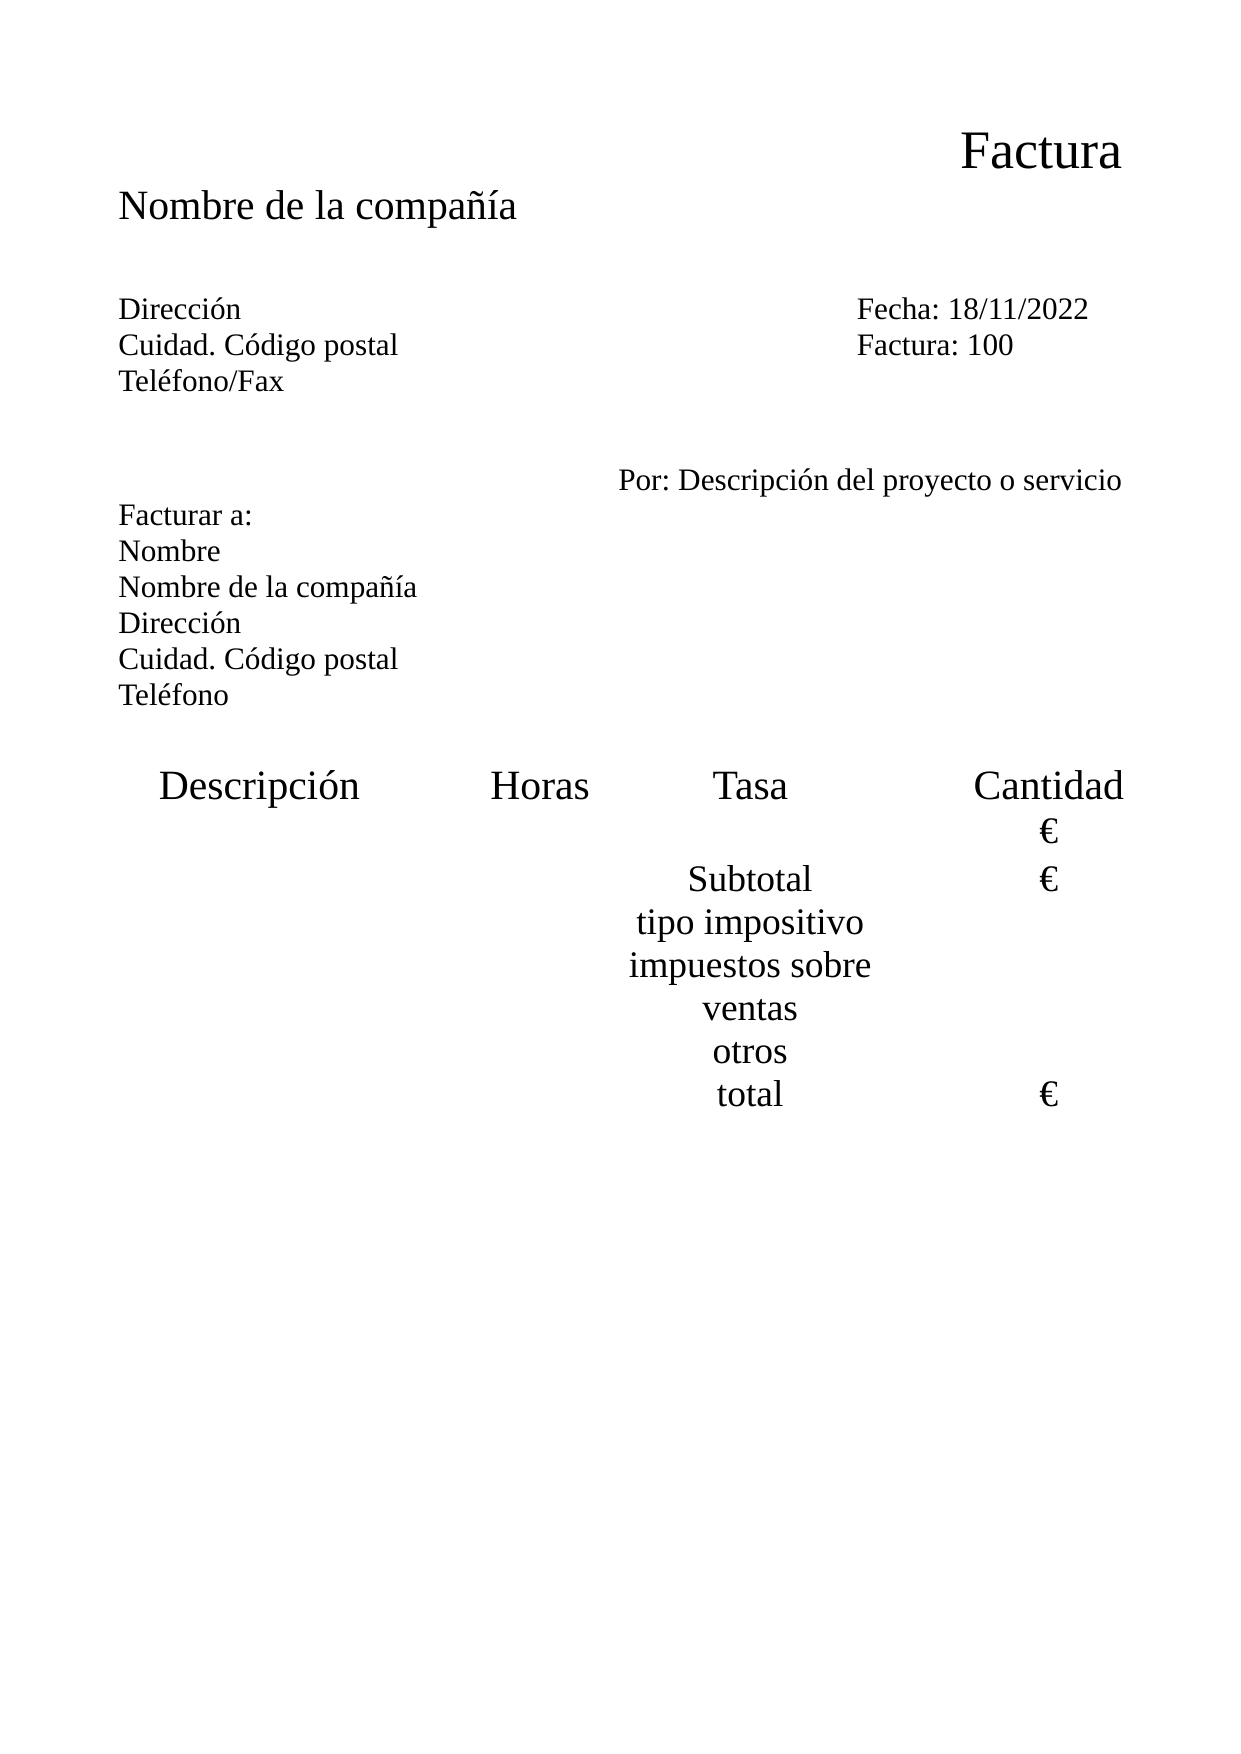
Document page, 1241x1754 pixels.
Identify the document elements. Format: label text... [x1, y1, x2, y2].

text Nombre [118, 533, 1122, 568]
table_cell [872, 899, 1225, 942]
table_cell [67, 856, 628, 1115]
text Dirección Fecha: 18/11/2022 [118, 291, 1122, 327]
table_cell [452, 808, 628, 856]
table_cell € [872, 808, 1225, 856]
table_cell € [872, 1072, 1225, 1115]
table_cell impuestos sobre ventas [628, 942, 872, 1028]
table_header Cantidad [872, 760, 1225, 808]
table_cell otros [628, 1029, 872, 1072]
text Facturar a: [118, 497, 1122, 533]
table_header Horas [452, 760, 628, 808]
table_cell [872, 942, 1225, 1028]
text Teléfono/Fax [118, 362, 1122, 398]
text Cuidad. Código postal [118, 640, 1122, 676]
table_cell [628, 808, 872, 856]
table_header Descripción [67, 760, 452, 808]
text Por: Descripción del proyecto o servicio [118, 461, 1122, 497]
text Factura [118, 118, 1122, 180]
text Nombre de la compañía [118, 568, 1122, 604]
table_cell [67, 808, 452, 856]
text Dirección [118, 604, 1122, 640]
table_header Tasa [628, 760, 872, 808]
table_cell € [872, 856, 1225, 899]
text Nombre de la compañía [118, 180, 1122, 228]
table_cell total [628, 1072, 872, 1115]
text Teléfono [118, 676, 1122, 712]
text Cuidad. Código postal Factura: 100 [118, 327, 1122, 362]
table_cell [872, 1029, 1225, 1072]
table_cell tipo impositivo [628, 899, 872, 942]
table_cell Subtotal [628, 856, 872, 899]
